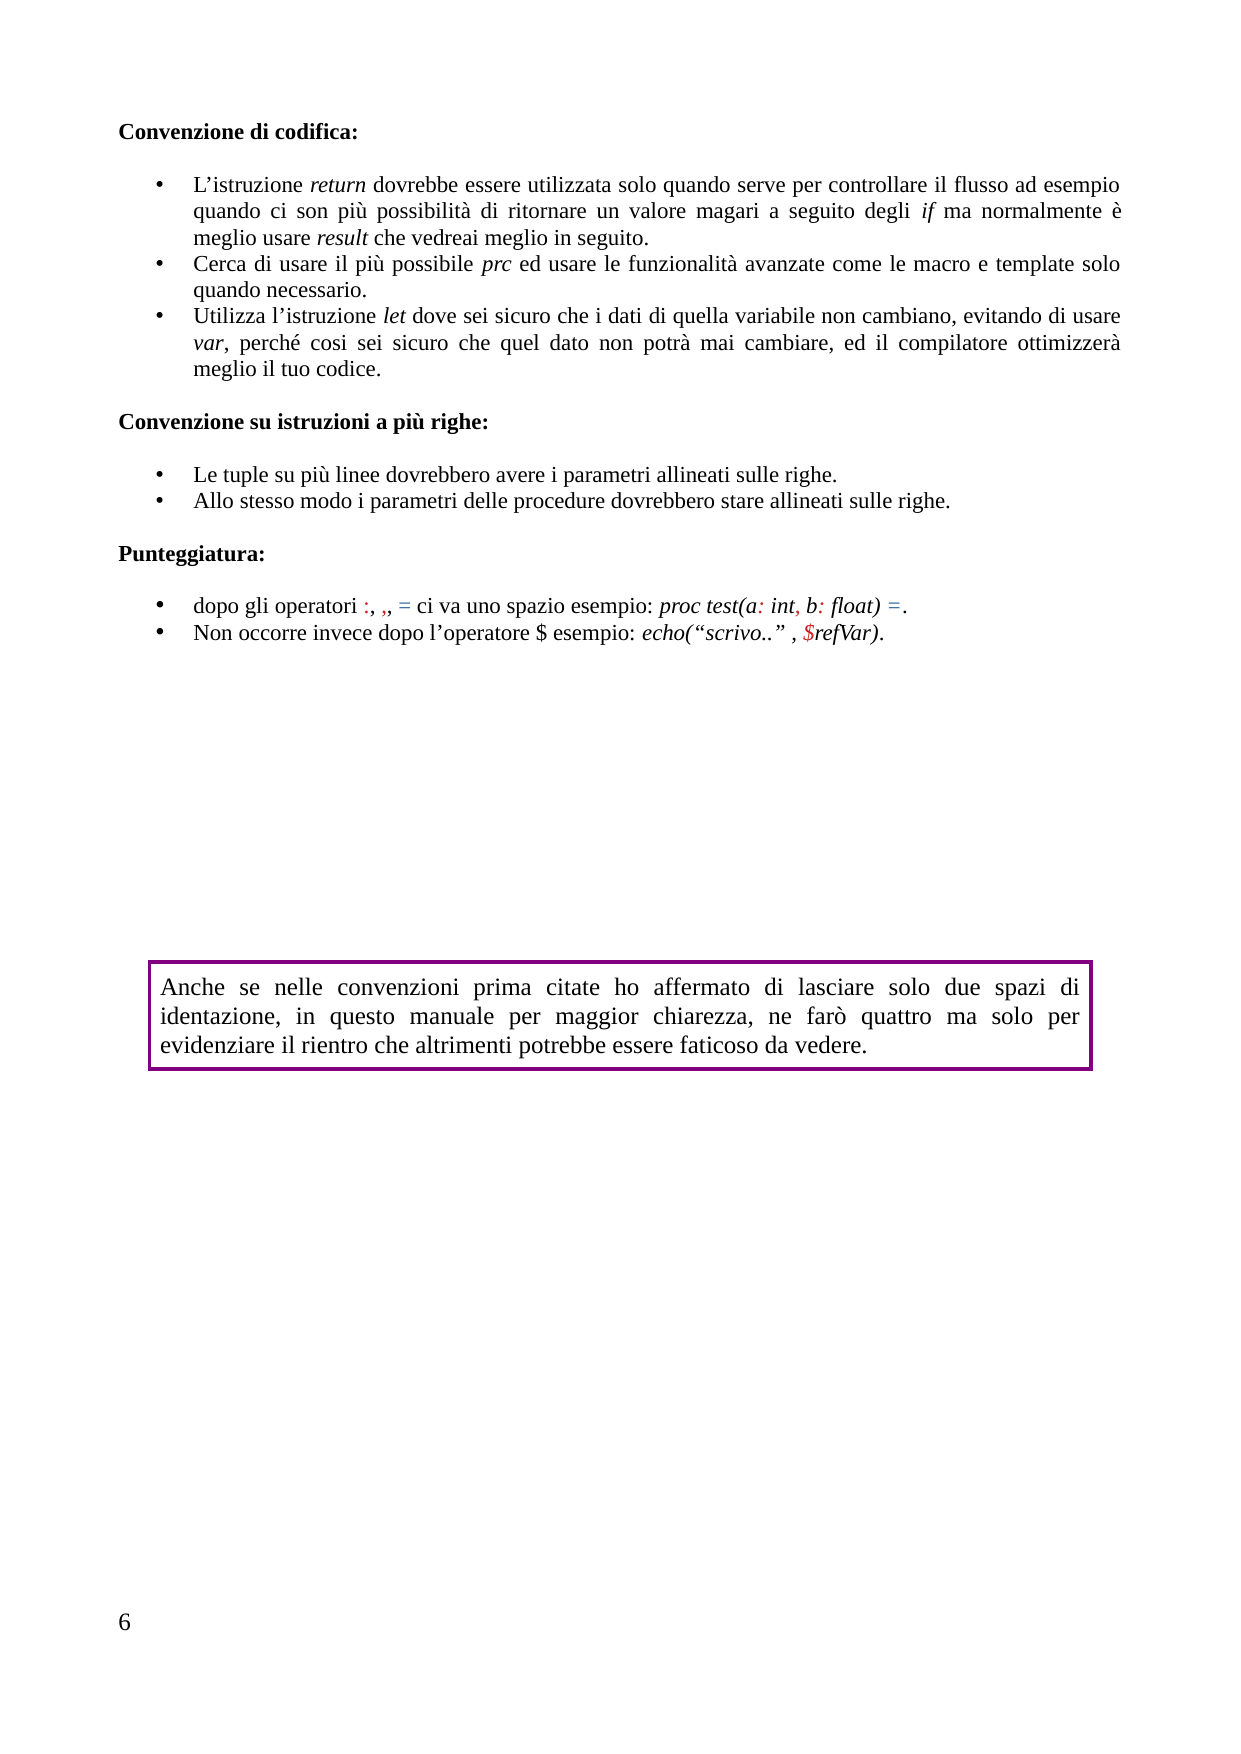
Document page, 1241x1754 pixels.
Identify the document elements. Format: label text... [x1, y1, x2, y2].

text Convenzione di codifica: [118, 118, 1122, 144]
list Allo stesso modo i parametri delle procedure dovrebbero stare allineati sulle righe. [156, 487, 1122, 513]
text Anche se nelle convenzioni prima citate ho affermato di lasciare solo due spazi di identazione, in questo manuale per maggior chiarezza, ne farò quattro ma solo per evidenziare il rientro che altrimenti potrebbe essere faticoso da vedere. [160, 972, 1081, 1059]
list Le tuple su più linee dovrebbero avere i parametri allineati sulle righe. [156, 461, 1122, 487]
text Convenzione su istruzioni a più righe: [118, 408, 1122, 434]
list Utilizza l’istruzione let dove sei sicuro che i dati di quella variabile non cambiano, evitando di usare var, perché cosi sei sicuro che quel dato non potrà mai cambiare, ed il compilatore ottimizzerà meglio il tuo codice. [156, 303, 1122, 382]
list Non occorre invece dopo l’operatore $ esempio: echo(“scrivo..” , $refVar). [156, 619, 1122, 646]
list L’istruzione return dovrebbe essere utilizzata solo quando serve per controllare il flusso ad esempio quando ci son più possibilità di ritornare un valore magari a seguito degli if ma normalmente è meglio usare result che vedreai meglio in seguito. [156, 171, 1122, 250]
list dopo gli operatori :, ,, = ci va uno spazio esempio: proc test(a: int, b: float) =. [156, 592, 1122, 619]
text Punteggiatura: [118, 540, 1122, 566]
list Cerca di usare il più possibile prc ed usare le funzionalità avanzate come le macro e template solo quando necessario. [156, 250, 1122, 303]
